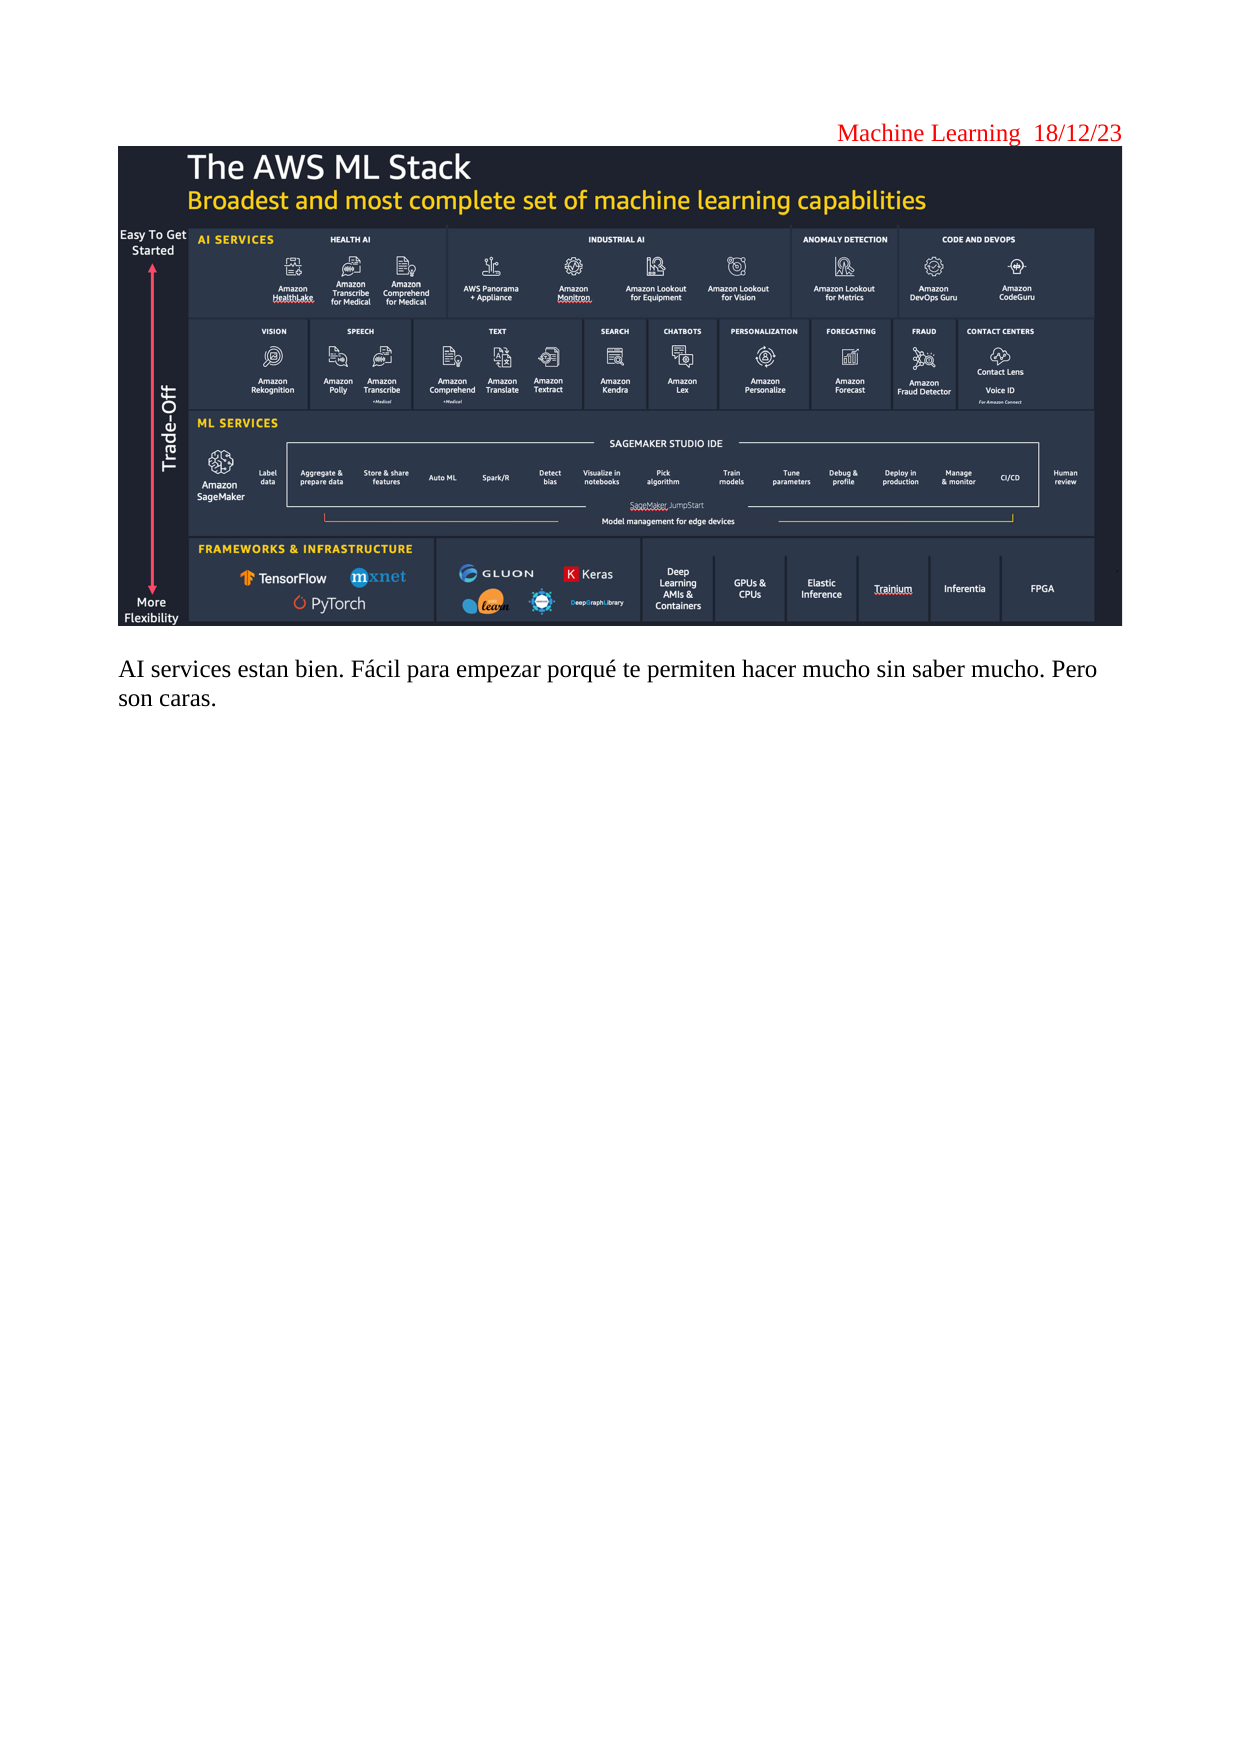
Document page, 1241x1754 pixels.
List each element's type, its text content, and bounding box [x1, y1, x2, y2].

picture [118, 146, 1123, 626]
text AI services estan bien. Fácil para empezar porqué te permiten hacer mucho sin saber mucho. Pero son caras. [118, 654, 1122, 711]
text Machine Learning 18/12/23 [118, 118, 1122, 146]
